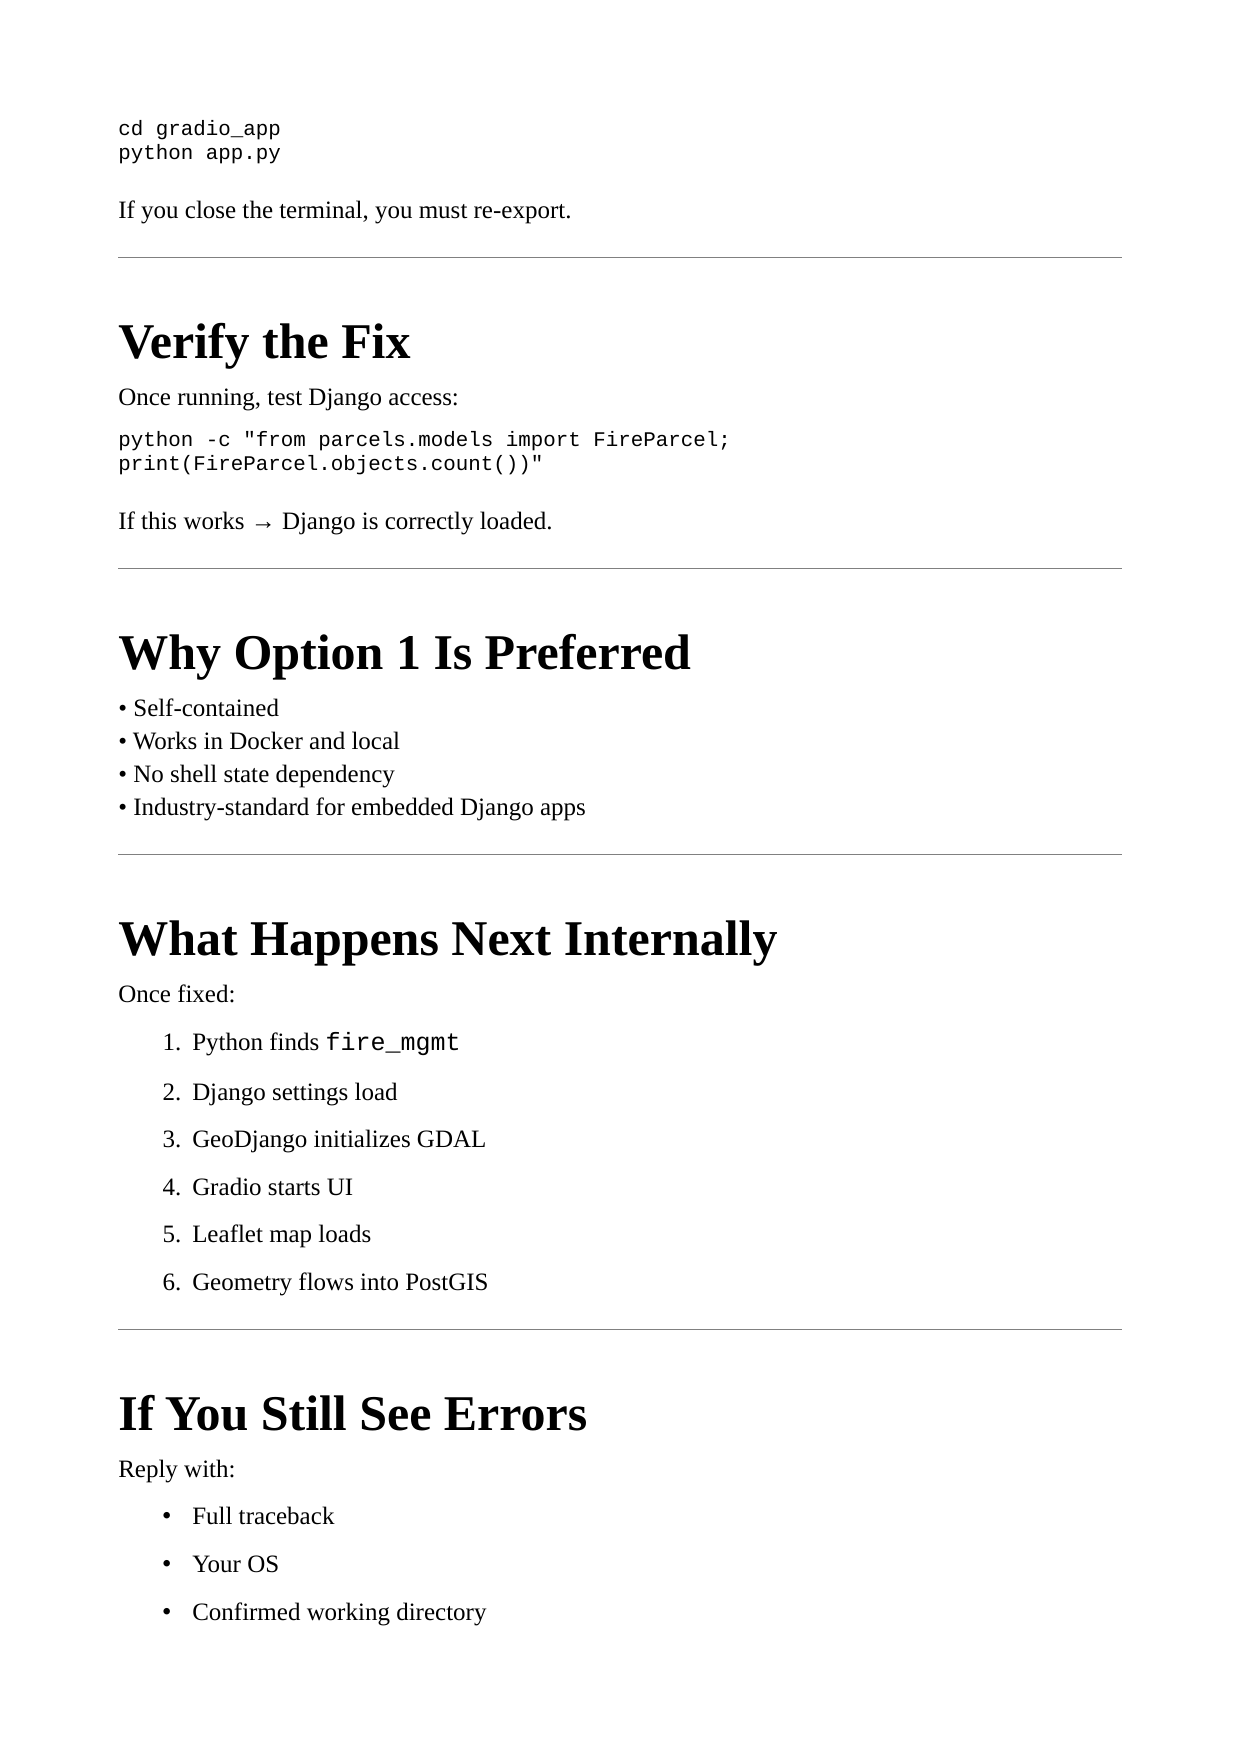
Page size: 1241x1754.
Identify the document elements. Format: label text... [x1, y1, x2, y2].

text If this works → Django is correctly loaded. [118, 506, 1122, 535]
text Once fixed: [118, 979, 1122, 1008]
subtitle Verify the Fix [118, 312, 1122, 369]
subtitle If You Still See Errors [118, 1384, 1122, 1441]
text • Self-contained • Works in Docker and local • No shell state dependency • Industry-standard for embedded Django apps [118, 693, 1122, 821]
text python -c "from parcels.models import FireParcel; print(FireParcel.objects.count())" [118, 429, 1122, 477]
list Leaflet map loads [162, 1219, 1122, 1248]
subtitle Why Option 1 Is Preferred [118, 623, 1122, 681]
text python app.py [118, 142, 1122, 165]
list Your OS [162, 1549, 1122, 1578]
list GeoDjango initializes GDAL [162, 1124, 1122, 1153]
list Geometry flows into PostGIS [162, 1267, 1122, 1296]
list Django settings load [162, 1077, 1122, 1105]
list Gradio starts UI [162, 1172, 1122, 1201]
text Once running, test Django access: [118, 382, 1122, 411]
text If you close the terminal, you must re-export. [118, 195, 1122, 224]
list Python finds fire_mgmt [162, 1027, 1122, 1057]
text Reply with: [118, 1454, 1122, 1483]
list Full traceback [162, 1501, 1122, 1530]
subtitle What Happens Next Internally [118, 909, 1122, 966]
list Confirmed working directory [162, 1597, 1122, 1625]
text cd gradio_app [118, 118, 1122, 142]
